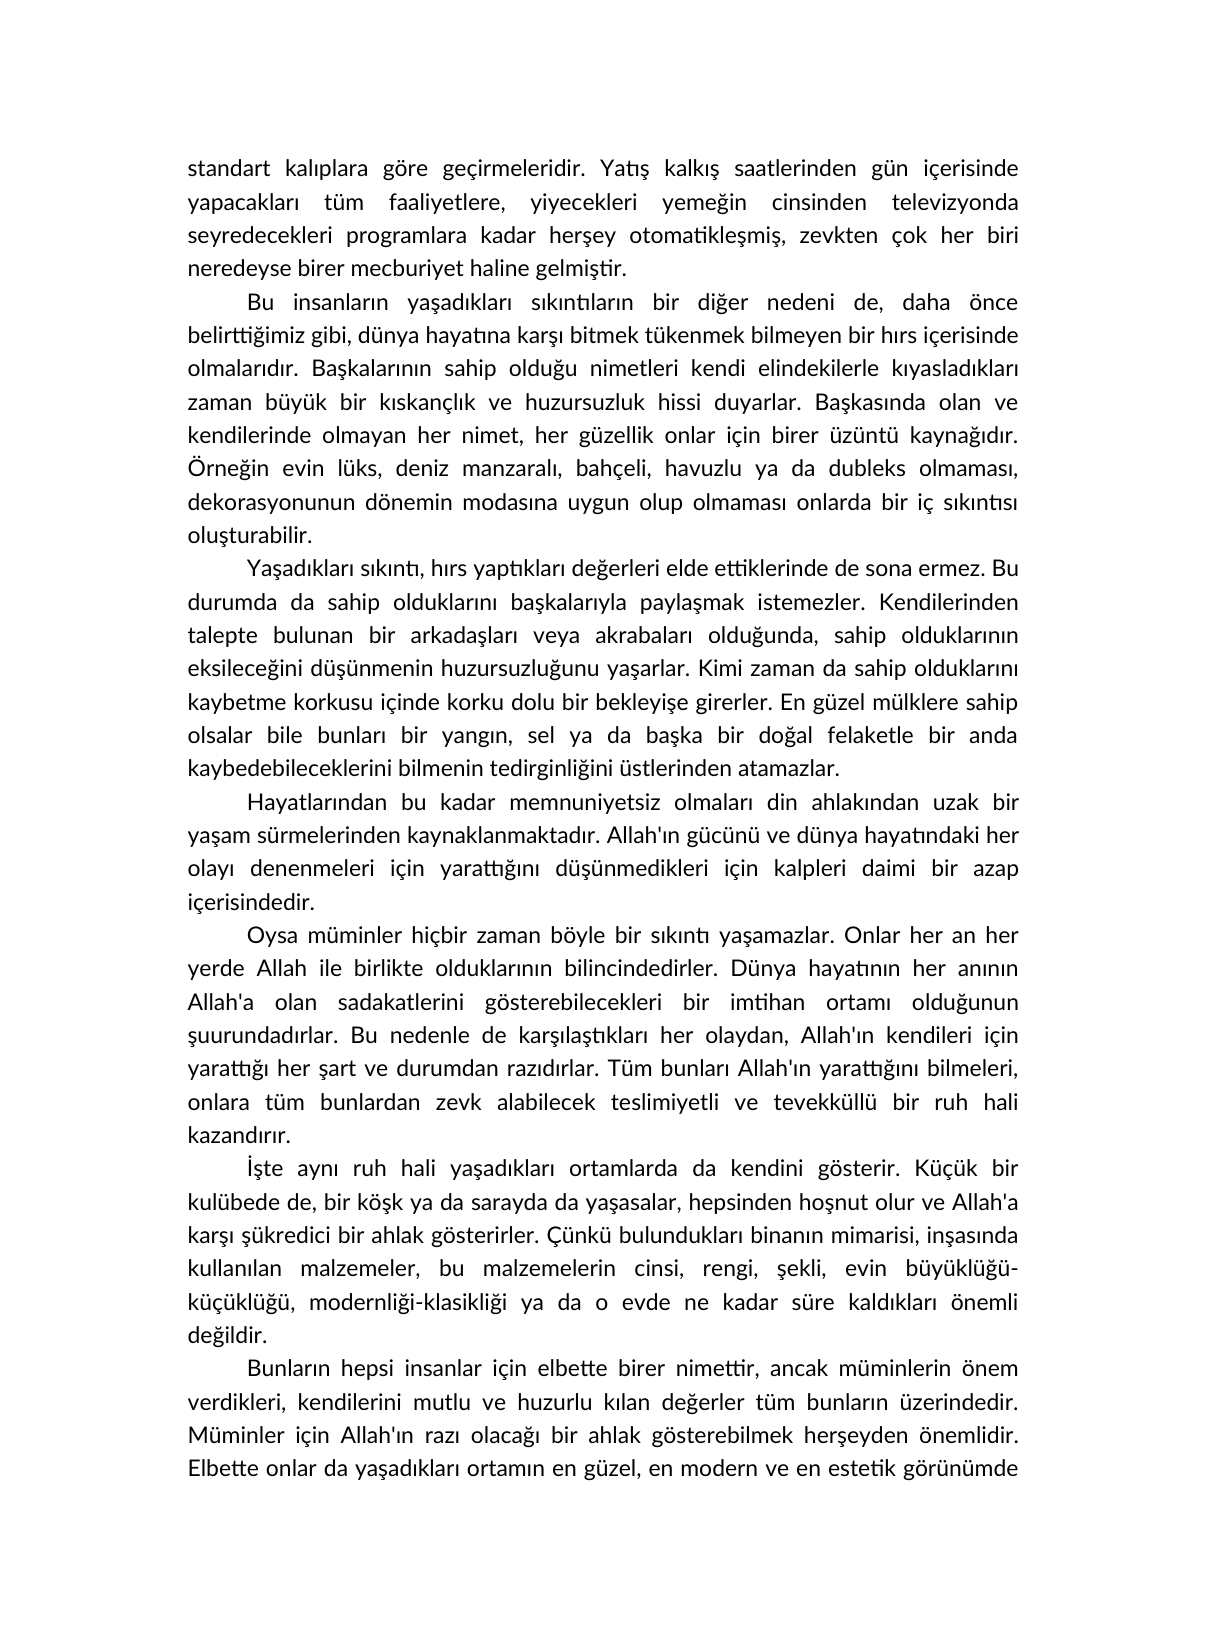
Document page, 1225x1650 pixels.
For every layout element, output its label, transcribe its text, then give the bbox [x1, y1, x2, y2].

text Oysa müminler hiçbir zaman böyle bir sıkıntı yaşamazlar. Onlar her an her yerde Allah ile birlikte olduklarının bilincindedirler. Dünya hayatının her anının Allah'a olan sadakatlerini gösterebilecekleri bir imtihan ortamı olduğunun şuurundadırlar. Bu nedenle de karşılaştıkları her olaydan, Allah'ın kendileri için yarattığı her şart ve durumdan razıdırlar. Tüm bunları Allah'ın yarattığını bilmeleri, onlara tüm bunlardan zevk alabilecek teslimiyetli ve tevekküllü bir ruh hali kazandırır. [187, 917, 1020, 1150]
text Hayatlarından bu kadar memnuniyetsiz olmaları din ahlakından uzak bir yaşam sürmelerinden kaynaklanmaktadır. Allah'ın gücünü ve dünya hayatındaki her olayı denenmeleri için yarattığını düşünmedikleri için kalpleri daimi bir azap içerisindedir. [187, 783, 1020, 917]
text Bunların hepsi insanlar için elbette birer nimettir, ancak müminlerin önem verdikleri, kendilerini mutlu ve huzurlu kılan değerler tüm bunların üzerindedir. Müminler için Allah'ın razı olacağı bir ahlak gösterebilmek herşeyden önemlidir. Elbette onlar da yaşadıkları ortamın en güzel, en modern ve en estetik görünümde [187, 1350, 1020, 1483]
text İşte aynı ruh hali yaşadıkları ortamlarda da kendini gösterir. Küçük bir kulübede de, bir köşk ya da sarayda da yaşasalar, hepsinden hoşnut olur ve Allah'a karşı şükredici bir ahlak gösterirler. Çünkü bulundukları binanın mimarisi, inşasında kullanılan malzemeler, bu malzemelerin cinsi, rengi, şekli, evin büyüklüğü-küçüklüğü, modernliği-klasikliği ya da o evde ne kadar süre kaldıkları önemli değildir. [187, 1150, 1020, 1350]
text Bu insanların yaşadıkları sıkıntıların bir diğer nedeni de, daha önce belirttiğimiz gibi, dünya hayatına karşı bitmek tükenmek bilmeyen bir hırs içerisinde olmalarıdır. Başkalarının sahip olduğu nimetleri kendi elindekilerle kıyasladıkları zaman büyük bir kıskançlık ve huzursuzluk hissi duyarlar. Başkasında olan ve kendilerinde olmayan her nimet, her güzellik onlar için birer üzüntü kaynağıdır. Örneğin evin lüks, deniz manzaralı, bahçeli, havuzlu ya da dubleks olmaması, dekorasyonunun dönemin modasına uygun olup olmaması onlarda bir iç sıkıntısı oluşturabilir. [187, 283, 1020, 550]
text standart kalıplara göre geçirmeleridir. Yatış kalkış saatlerinden gün içerisinde yapacakları tüm faaliyetlere, yiyecekleri yemeğin cinsinden televizyonda seyredecekleri programlara kadar herşey otomatikleşmiş, zevkten çok her biri neredeyse birer mecburiyet haline gelmiştir. [187, 150, 1020, 283]
text Yaşadıkları sıkıntı, hırs yaptıkları değerleri elde ettiklerinde de sona ermez. Bu durumda da sahip olduklarını başkalarıyla paylaşmak istemezler. Kendilerinden talepte bulunan bir arkadaşları veya akrabaları olduğunda, sahip olduklarının eksileceğini düşünmenin huzursuzluğunu yaşarlar. Kimi zaman da sahip olduklarını kaybetme korkusu içinde korku dolu bir bekleyişe girerler. En güzel mülklere sahip olsalar bile bunları bir yangın, sel ya da başka bir doğal felaketle bir anda kaybedebileceklerini bilmenin tedirginliğini üstlerinden atamazlar. [187, 550, 1020, 783]
